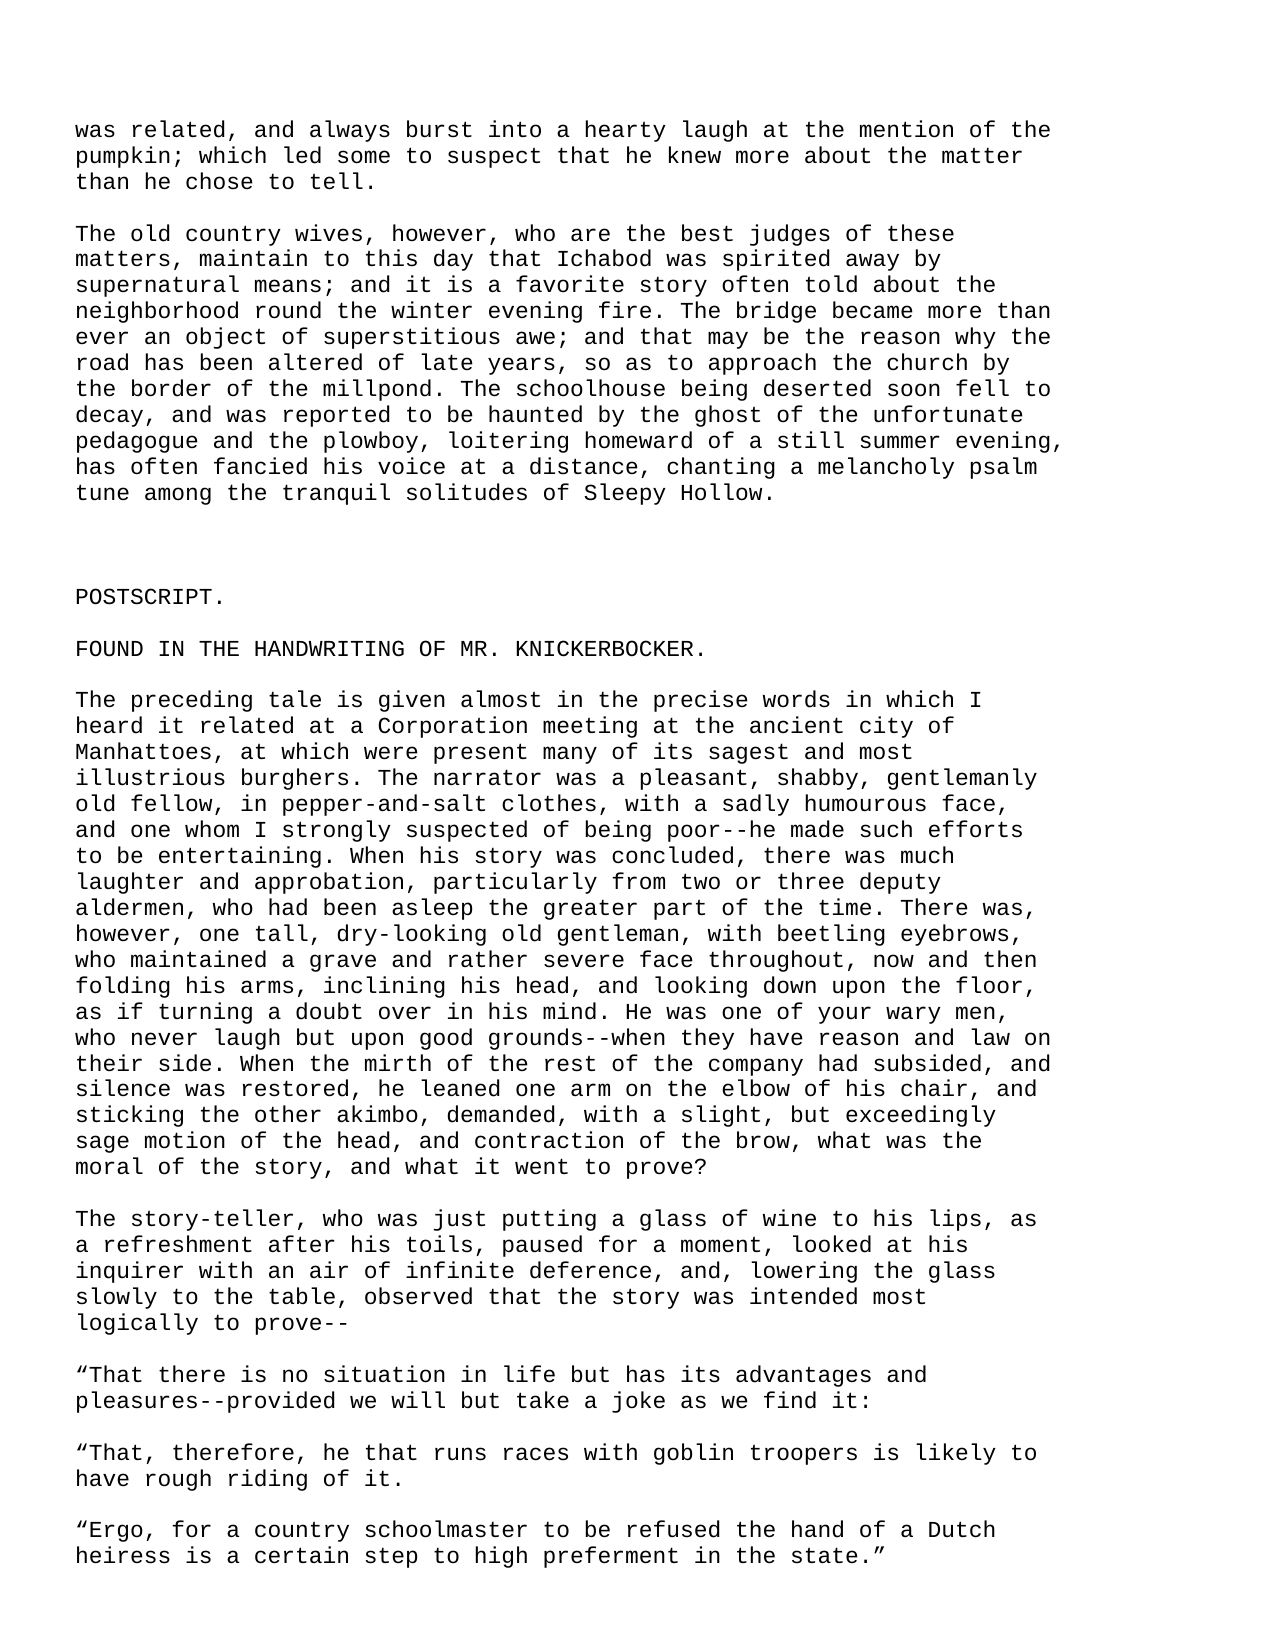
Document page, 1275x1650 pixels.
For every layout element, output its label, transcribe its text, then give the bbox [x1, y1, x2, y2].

text who maintained a grave and rather severe face throughout, now and then [75, 948, 1200, 974]
text inquirer with an air of infinite deference, and, lowering the glass [75, 1259, 1200, 1285]
text sage motion of the head, and contraction of the brow, what was the [75, 1130, 1200, 1156]
text logically to prove-- [75, 1311, 1200, 1337]
text than he chose to tell. [75, 170, 1200, 196]
text has often fancied his voice at a distance, chanting a melancholy psalm [75, 455, 1200, 481]
text to be entertaining. When his story was concluded, there was much [75, 844, 1200, 870]
text however, one tall, dry-looking old gentleman, with beetling eyebrows, [75, 922, 1200, 948]
text ever an object of superstitious awe; and that may be the reason why the [75, 326, 1200, 352]
text heiress is a certain step to high preferment in the state.” [75, 1545, 1200, 1571]
text supernatural means; and it is a favorite story often told about the [75, 274, 1200, 300]
text The story-teller, who was just putting a glass of wine to his lips, as [75, 1207, 1200, 1233]
text and one whom I strongly suspected of being poor--he made such efforts [75, 818, 1200, 844]
text Manhattoes, at which were present many of its sagest and most [75, 741, 1200, 767]
text “Ergo, for a country schoolmaster to be refused the hand of a Dutch [75, 1519, 1200, 1545]
text a refreshment after his toils, paused for a moment, looked at his [75, 1233, 1200, 1259]
text tune among the tranquil solitudes of Sleepy Hollow. [75, 481, 1200, 507]
text old fellow, in pepper-and-salt clothes, with a sadly humourous face, [75, 792, 1200, 818]
text illustrious burghers. The narrator was a pleasant, shabby, gentlemanly [75, 767, 1200, 792]
text “That, therefore, he that runs races with goblin troopers is likely to [75, 1441, 1200, 1467]
text “That there is no situation in life but has its advantages and [75, 1363, 1200, 1389]
text folding his arms, inclining his head, and looking down upon the floor, [75, 974, 1200, 1000]
text The old country wives, however, who are the best judges of these [75, 222, 1200, 248]
text laughter and approbation, particularly from two or three deputy [75, 870, 1200, 896]
text FOUND IN THE HANDWRITING OF MR. KNICKERBOCKER. [75, 637, 1200, 663]
text aldermen, who had been asleep the greater part of the time. There was, [75, 896, 1200, 922]
text road has been altered of late years, so as to approach the church by [75, 352, 1200, 377]
text decay, and was reported to be haunted by the ghost of the unfortunate [75, 403, 1200, 429]
text matters, maintain to this day that Ichabod was spirited away by [75, 248, 1200, 274]
text heard it related at a Corporation meeting at the ancient city of [75, 715, 1200, 741]
text moral of the story, and what it went to prove? [75, 1156, 1200, 1182]
text slowly to the table, observed that the story was intended most [75, 1285, 1200, 1311]
text neighborhood round the winter evening fire. The bridge became more than [75, 300, 1200, 326]
text pleasures--provided we will but take a joke as we find it: [75, 1389, 1200, 1415]
text The preceding tale is given almost in the precise words in which I [75, 689, 1200, 715]
text their side. When the mirth of the rest of the company had subsided, and [75, 1052, 1200, 1078]
text have rough riding of it. [75, 1467, 1200, 1493]
text silence was restored, he leaned one arm on the elbow of his chair, and [75, 1078, 1200, 1104]
text who never laugh but upon good grounds--when they have reason and law on [75, 1026, 1200, 1052]
text the border of the millpond. The schoolhouse being deserted soon fell to [75, 377, 1200, 403]
text pedagogue and the plowboy, loitering homeward of a still summer evening, [75, 429, 1200, 455]
text was related, and always burst into a hearty laugh at the mention of the [75, 118, 1200, 144]
text as if turning a doubt over in his mind. He was one of your wary men, [75, 1000, 1200, 1026]
text pumpkin; which led some to suspect that he knew more about the matter [75, 144, 1200, 170]
text sticking the other akimbo, demanded, with a slight, but exceedingly [75, 1104, 1200, 1130]
text POSTSCRIPT. [75, 585, 1200, 611]
